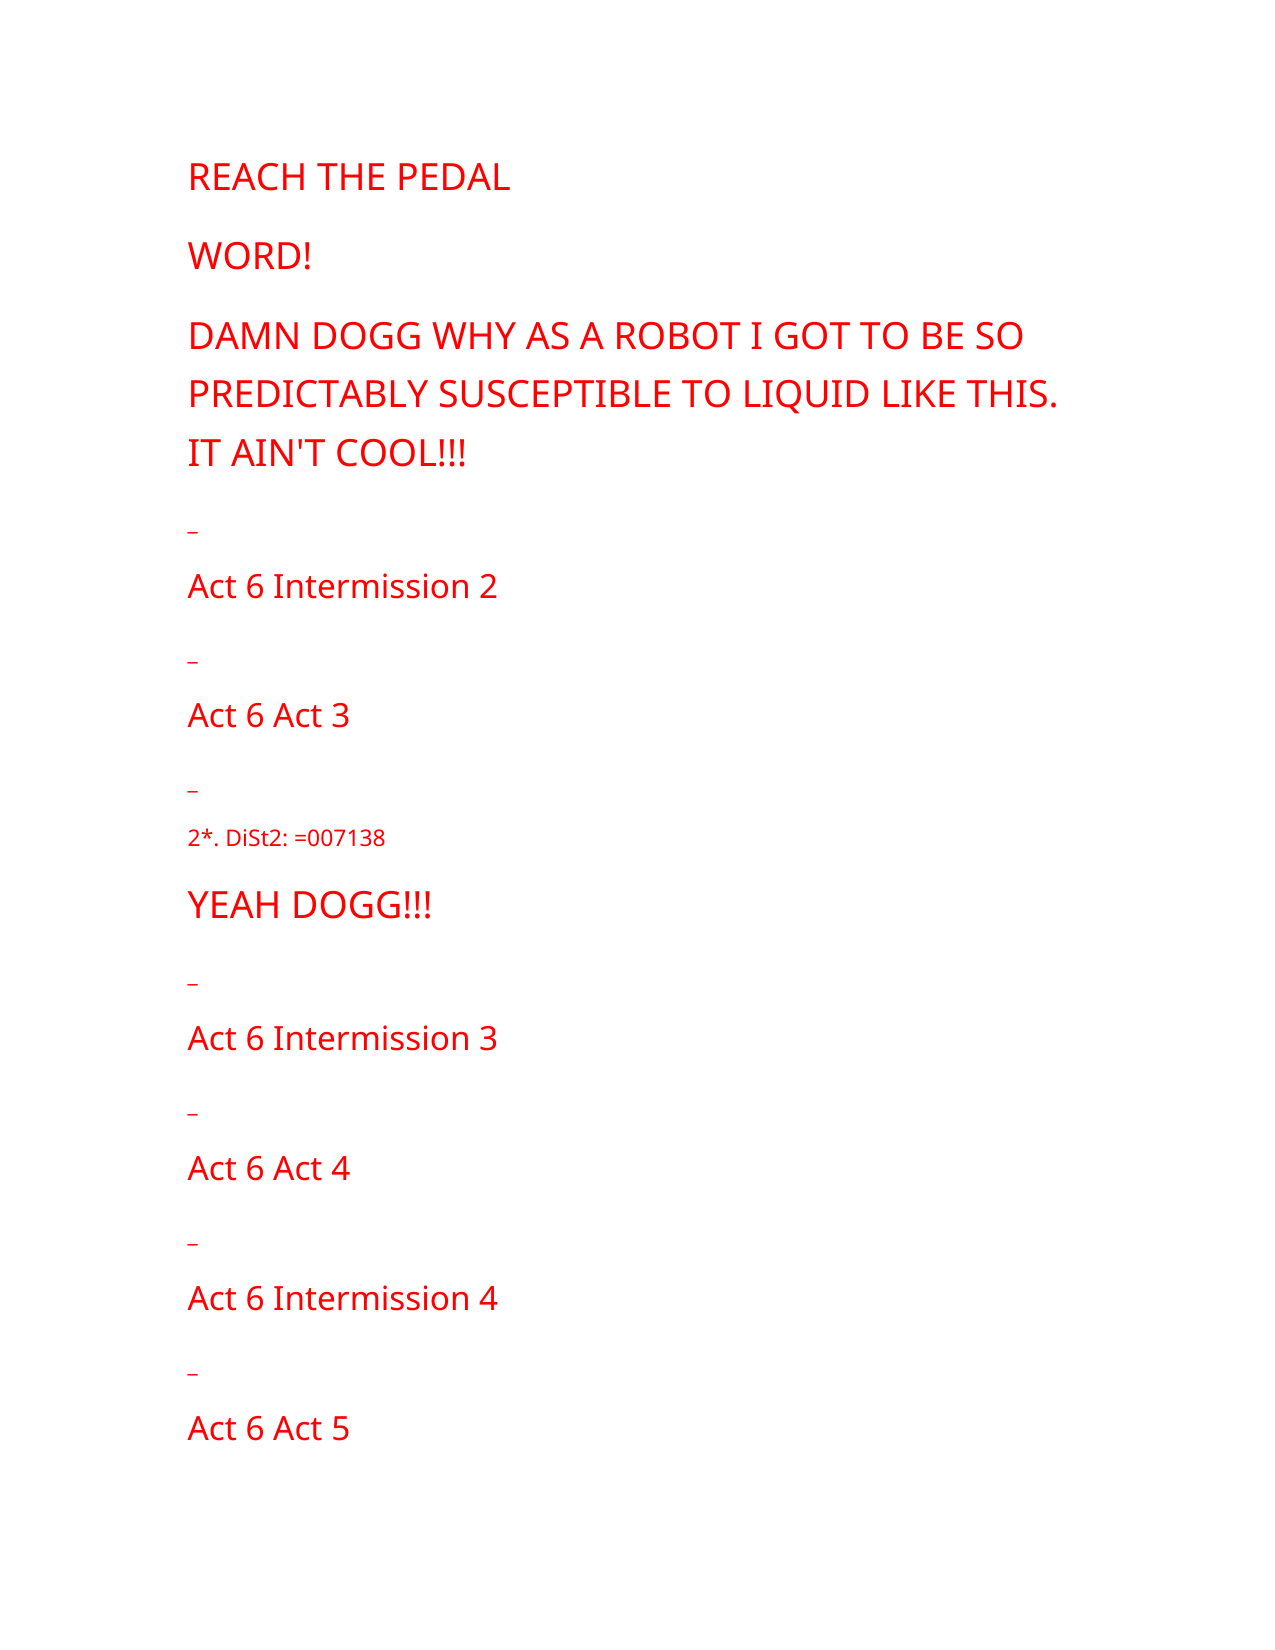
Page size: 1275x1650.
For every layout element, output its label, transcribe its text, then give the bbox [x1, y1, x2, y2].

text _ [187, 958, 1087, 989]
text Act 6 Act 5 [187, 1404, 1087, 1450]
text Act 6 Intermission 2 [187, 562, 1087, 608]
text _ [187, 636, 1087, 667]
text Act 6 Intermission 4 [187, 1275, 1087, 1320]
text WORD! [187, 229, 1087, 281]
text _ [187, 1348, 1087, 1379]
text YEAH DOGG!!! [187, 879, 1087, 930]
text _ [187, 765, 1087, 797]
text Act 6 Act 3 [187, 692, 1087, 738]
text _ [187, 1088, 1087, 1119]
text _ [187, 1218, 1087, 1249]
text REACH THE PEDAL [187, 150, 1087, 201]
text Act 6 Intermission 3 [187, 1015, 1087, 1061]
text _ [187, 506, 1087, 537]
text DAMN DOGG WHY AS A ROBOT I GOT TO BE SO PREDICTABLY SUSCEPTIBLE TO LIQUID LIKE THIS. IT AIN'T COOL!!! [187, 309, 1087, 477]
text Act 6 Act 4 [187, 1145, 1087, 1190]
text 2*. DiSt2: =007138 [187, 822, 1087, 853]
